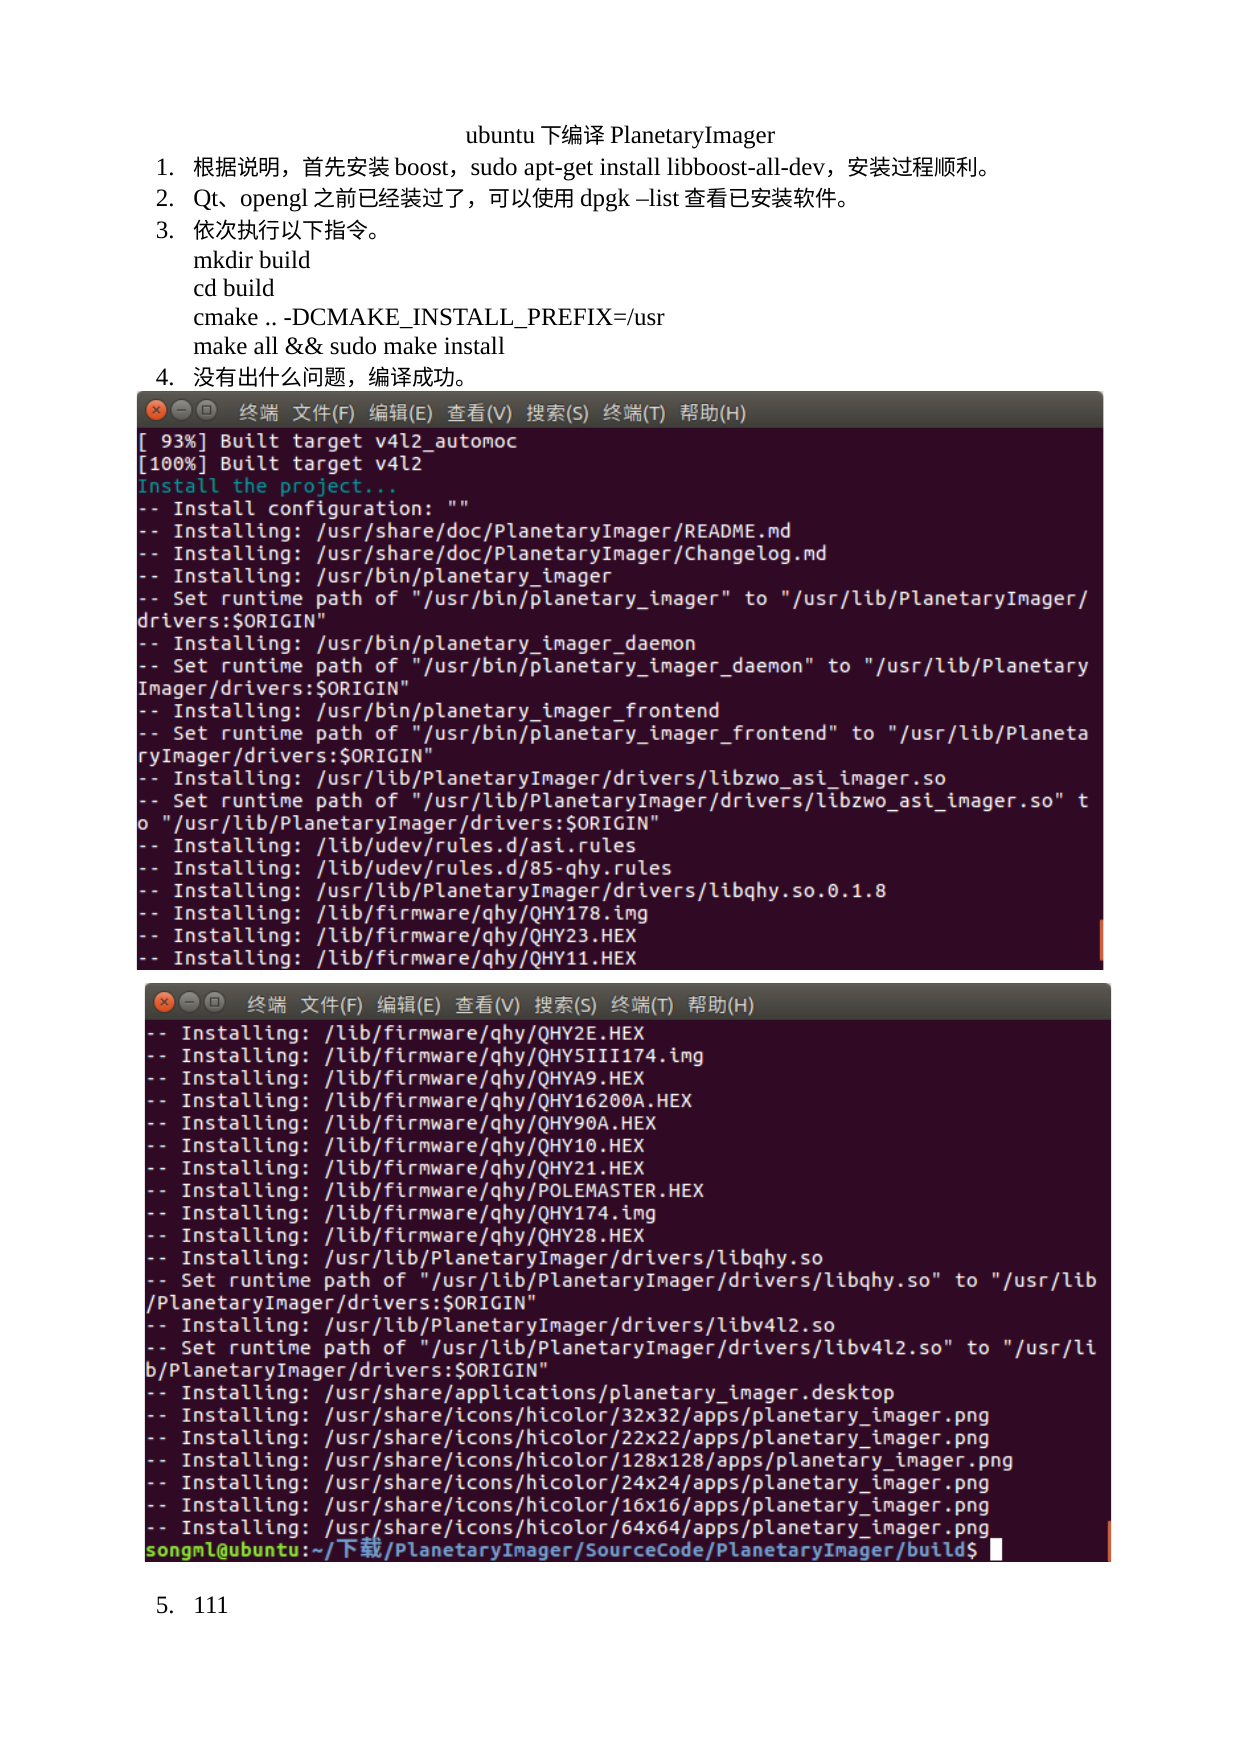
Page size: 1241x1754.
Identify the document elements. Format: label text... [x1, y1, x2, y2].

text ubuntu下编译PlanetaryImager [118, 118, 1122, 150]
list mkdir build [156, 245, 1122, 273]
list 没有出什么问题，编译成功。 [156, 360, 1122, 391]
list 依次执行以下指令。 [156, 213, 1122, 245]
list cd build [156, 273, 1122, 302]
list 根据说明，首先安装boost，sudo apt-get install libboost-all-dev，安装过程顺利。 [156, 150, 1122, 181]
picture [144, 983, 1112, 1562]
list Qt、opengl之前已经装过了，可以使用dpgk –list查看已安装软件。 [156, 181, 1122, 213]
picture [136, 391, 1104, 970]
list make all && sudo make install [156, 331, 1122, 360]
list 111 [156, 1590, 1122, 1619]
list cmake .. -DCMAKE_INSTALL_PREFIX=/usr [156, 302, 1122, 331]
